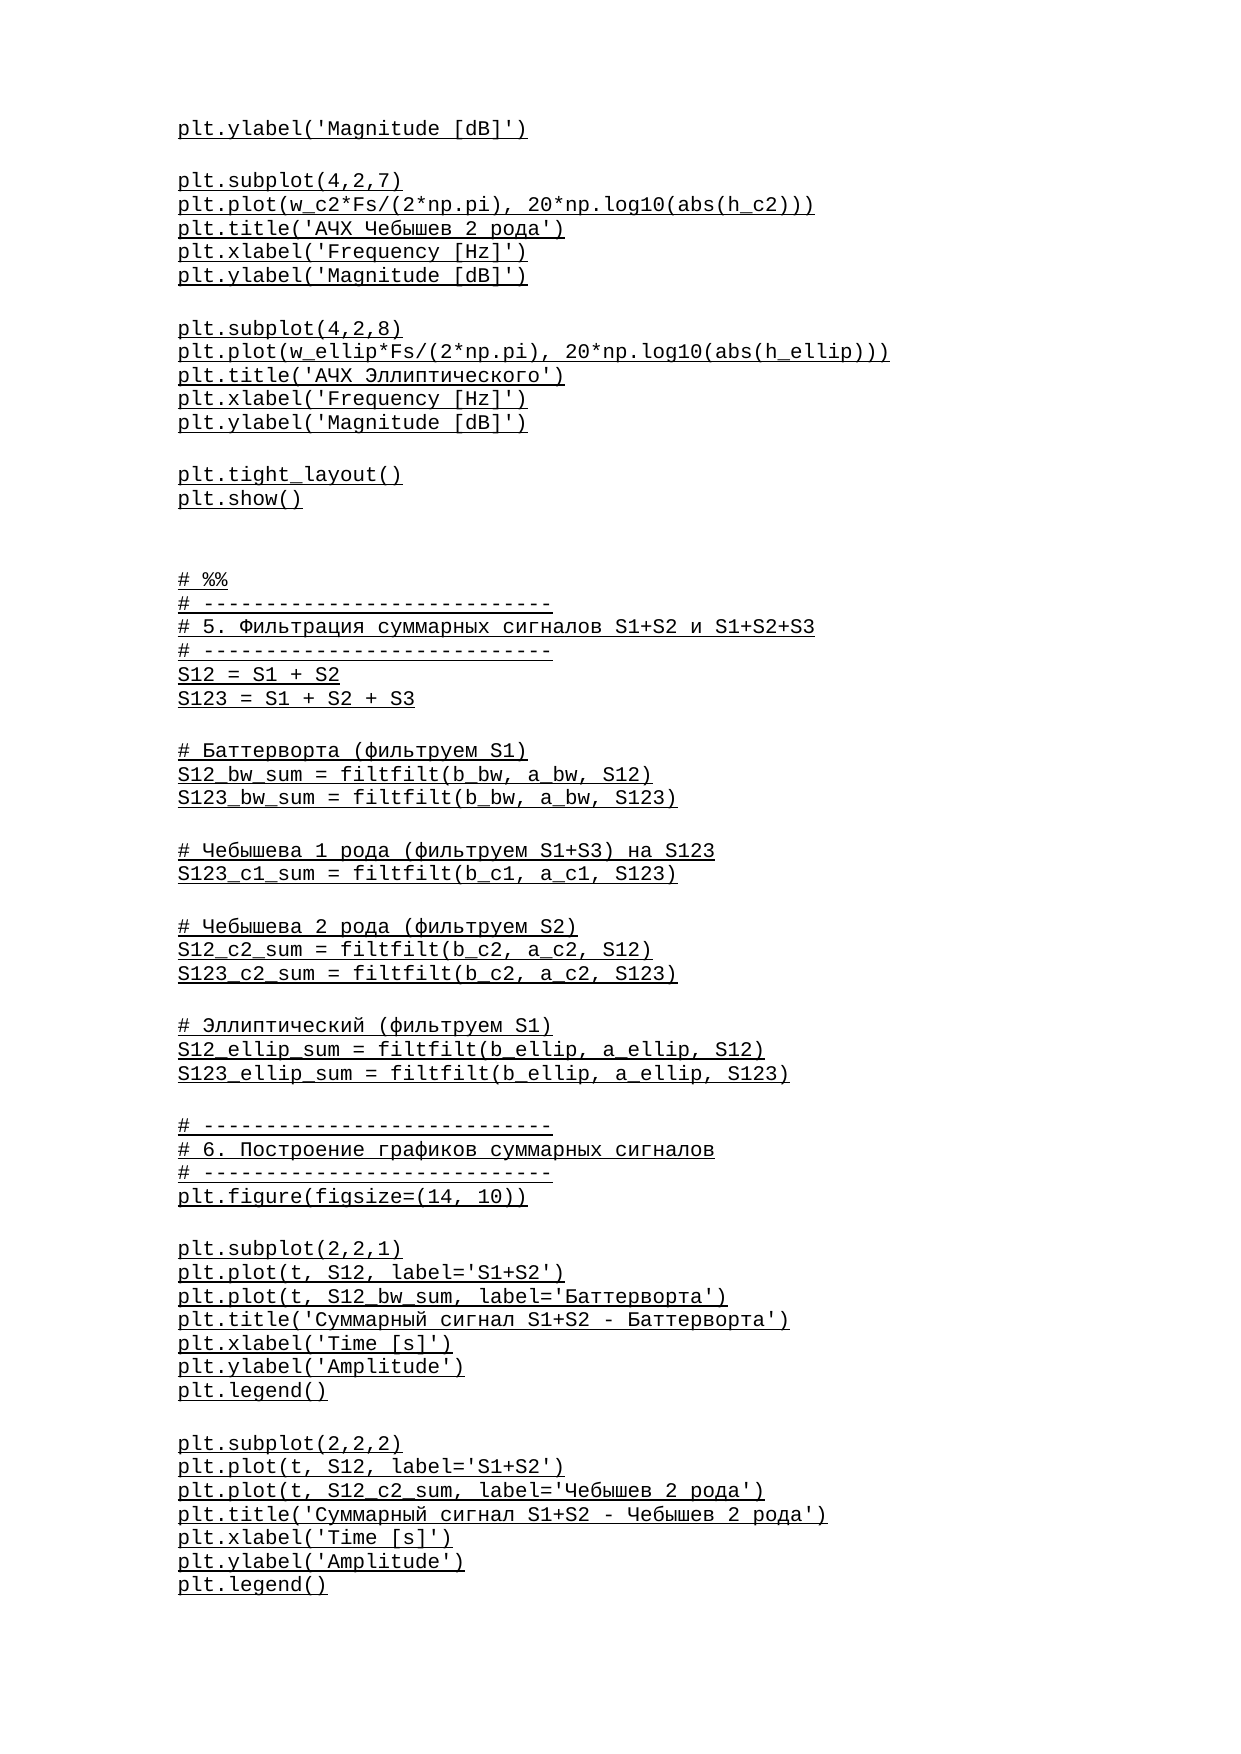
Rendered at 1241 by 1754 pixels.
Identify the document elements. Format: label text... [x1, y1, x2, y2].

text # Баттерворта (фильтруем S1) [177, 740, 1152, 763]
text S123 = S1 + S2 + S3 [177, 687, 1152, 711]
text plt.tight_layout() [177, 464, 1152, 488]
text # Чебышева 1 рода (фильтруем S1+S3) на S123 [177, 839, 1152, 863]
text # 6. Построение графиков суммарных сигналов [177, 1139, 1152, 1162]
text plt.xlabel('Time [s]') [177, 1333, 1152, 1357]
text plt.title('АЧХ Эллиптического') [177, 365, 1152, 388]
text plt.subplot(2,2,2) [177, 1433, 1152, 1456]
text plt.figure(figsize=(14, 10)) [177, 1186, 1152, 1209]
text S123_c1_sum = filtfilt(b_c1, a_c1, S123) [177, 863, 1152, 887]
text # ---------------------------- [177, 593, 1152, 617]
text plt.xlabel('Frequency [Hz]') [177, 241, 1152, 265]
text # 5. Фильтрация суммарных сигналов S1+S2 и S1+S2+S3 [177, 617, 1152, 640]
text plt.xlabel('Frequency [Hz]') [177, 388, 1152, 412]
text plt.ylabel('Amplitude') [177, 1551, 1152, 1574]
text S12_ellip_sum = filtfilt(b_ellip, a_ellip, S12) [177, 1039, 1152, 1063]
text # Эллиптический (фильтруем S1) [177, 1015, 1152, 1039]
text # ---------------------------- [177, 640, 1152, 664]
text plt.plot(t, S12_bw_sum, label='Баттерворта') [177, 1286, 1152, 1309]
text S12_c2_sum = filtfilt(b_c2, a_c2, S12) [177, 939, 1152, 963]
text plt.ylabel('Magnitude [dB]') [177, 118, 1152, 142]
text plt.title('АЧХ Чебышев 2 рода') [177, 218, 1152, 241]
text # Чебышева 2 рода (фильтруем S2) [177, 916, 1152, 939]
text S12_bw_sum = filtfilt(b_bw, a_bw, S12) [177, 763, 1152, 787]
text plt.subplot(4,2,7) [177, 171, 1152, 194]
text plt.ylabel('Amplitude') [177, 1357, 1152, 1380]
text plt.plot(t, S12, label='S1+S2') [177, 1456, 1152, 1480]
text # %% [177, 569, 1152, 593]
text S12 = S1 + S2 [177, 664, 1152, 687]
text S123_ellip_sum = filtfilt(b_ellip, a_ellip, S123) [177, 1063, 1152, 1086]
text plt.plot(t, S12, label='S1+S2') [177, 1262, 1152, 1286]
text plt.ylabel('Magnitude [dB]') [177, 265, 1152, 289]
text plt.xlabel('Time [s]') [177, 1527, 1152, 1551]
text plt.subplot(4,2,8) [177, 317, 1152, 341]
text plt.legend() [177, 1574, 1152, 1598]
text plt.legend() [177, 1380, 1152, 1404]
text plt.title('Суммарный сигнал S1+S2 - Баттерворта') [177, 1309, 1152, 1333]
text # ---------------------------- [177, 1162, 1152, 1186]
text S123_bw_sum = filtfilt(b_bw, a_bw, S123) [177, 787, 1152, 811]
text # ---------------------------- [177, 1115, 1152, 1139]
text plt.plot(t, S12_c2_sum, label='Чебышев 2 рода') [177, 1480, 1152, 1503]
text plt.plot(w_c2*Fs/(2*np.pi), 20*np.log10(abs(h_c2))) [177, 194, 1152, 218]
text plt.subplot(2,2,1) [177, 1238, 1152, 1262]
text plt.show() [177, 488, 1152, 512]
text S123_c2_sum = filtfilt(b_c2, a_c2, S123) [177, 963, 1152, 987]
text plt.title('Суммарный сигнал S1+S2 - Чебышев 2 рода') [177, 1503, 1152, 1527]
text plt.ylabel('Magnitude [dB]') [177, 412, 1152, 436]
text plt.plot(w_ellip*Fs/(2*np.pi), 20*np.log10(abs(h_ellip))) [177, 341, 1152, 365]
